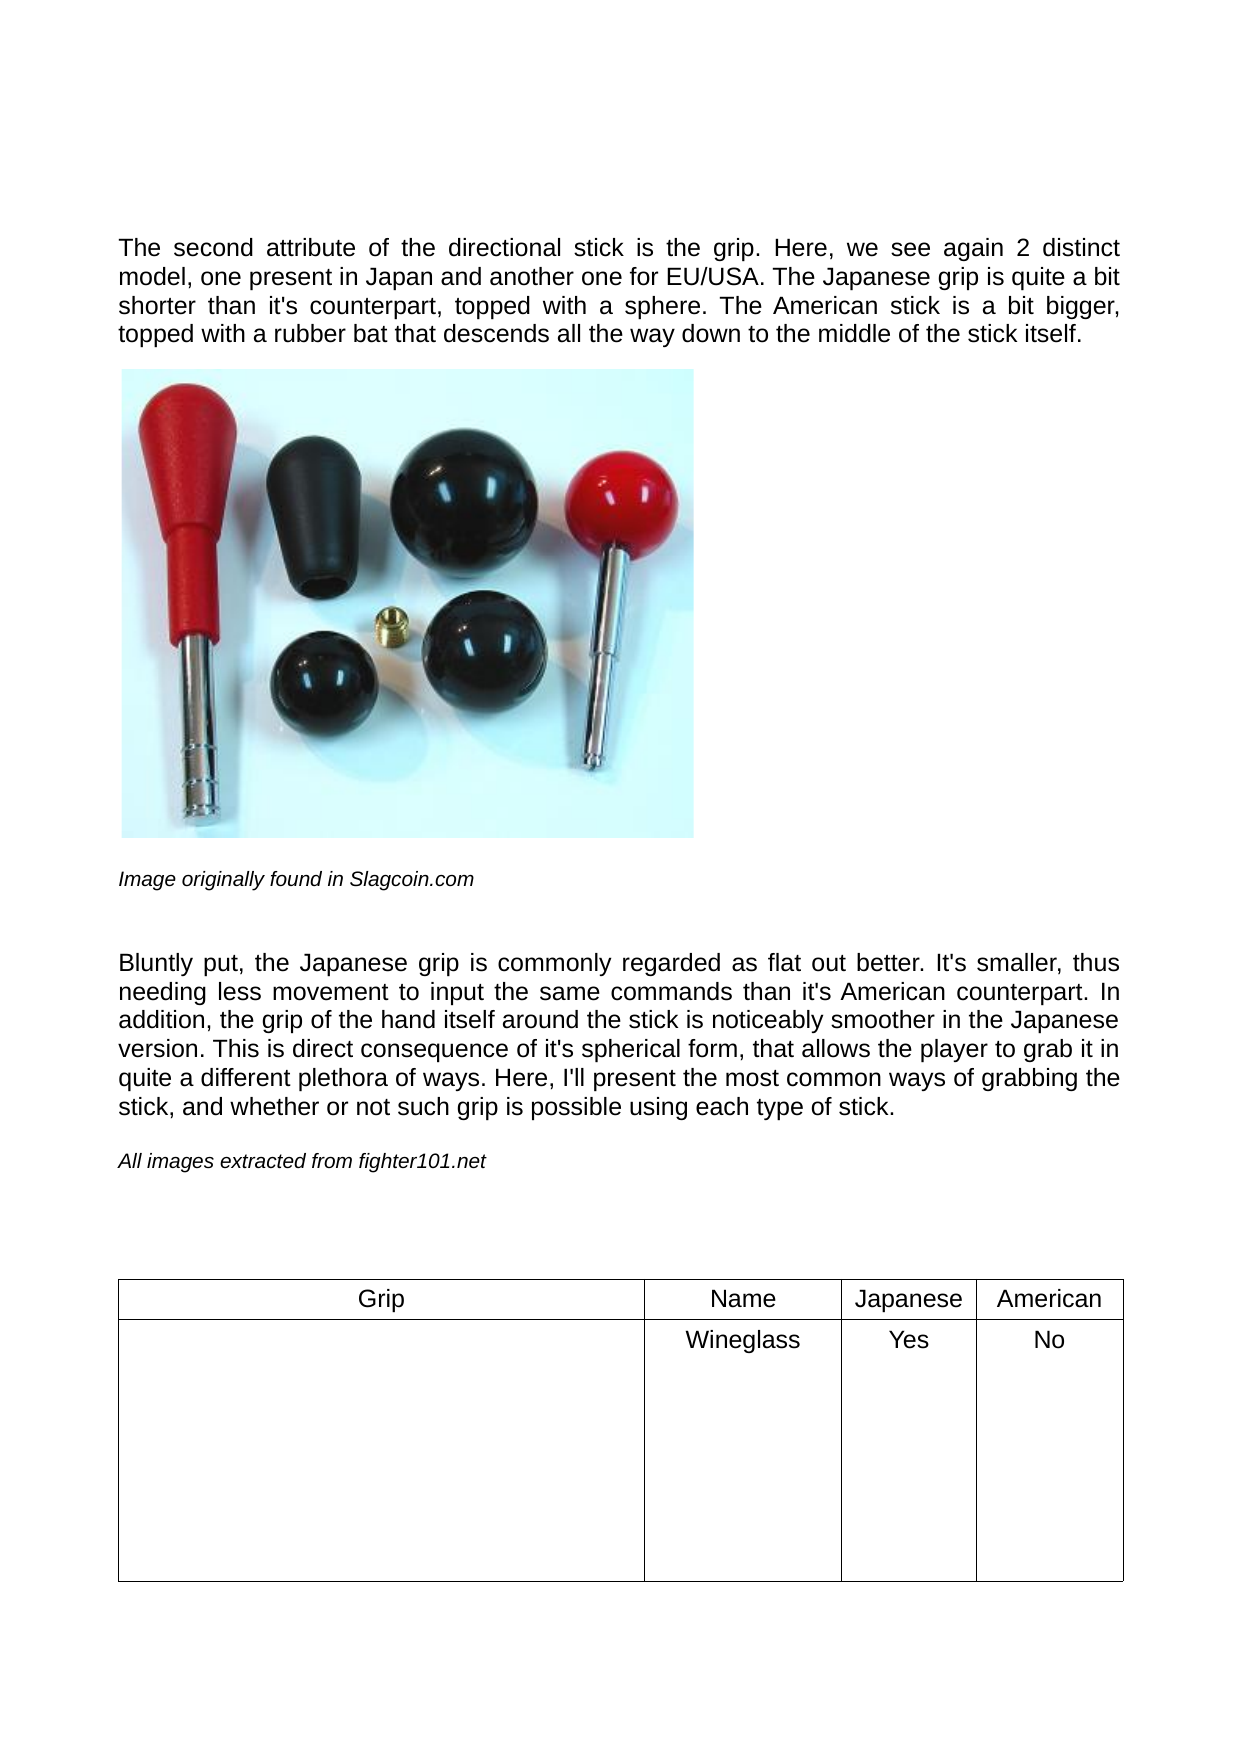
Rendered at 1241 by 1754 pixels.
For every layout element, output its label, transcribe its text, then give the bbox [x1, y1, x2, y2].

table_header Grip [119, 1280, 644, 1319]
text Image originally found in Slagcoin.com [118, 867, 1122, 891]
table_header Name [645, 1280, 841, 1319]
text The second attribute of the directional stick is the grip. Here, we see again 2 distinct model, one present in Japan and another one for EU/USA. The Japanese grip is quite a bit shorter than it's counterpart, topped with a sphere. The American stick is a bit bigger, topped with a rubber bat that descends all the way down to the middle of the stick itself. [118, 233, 1122, 348]
table_cell [119, 1320, 644, 1581]
table_cell Wineglass [645, 1320, 841, 1581]
table_cell No [977, 1320, 1123, 1581]
table_cell Yes [842, 1320, 976, 1581]
table_header Japanese [842, 1280, 976, 1319]
picture [121, 369, 694, 838]
table_header American [977, 1280, 1123, 1319]
text Bluntly put, the Japanese grip is commonly regarded as flat out better. It's smaller, thus needing less movement to input the same commands than it's American counterpart. In addition, the grip of the hand itself around the stick is noticeably smoother in the Japanese version. This is direct consequence of it's spherical form, that allows the player to grab it in quite a different plethora of ways. Here, I'll present the most common ways of grabbing the stick, and whether or not such grip is possible using each type of stick. [118, 948, 1122, 1121]
text All images extracted from fighter101.net [118, 1149, 1122, 1173]
